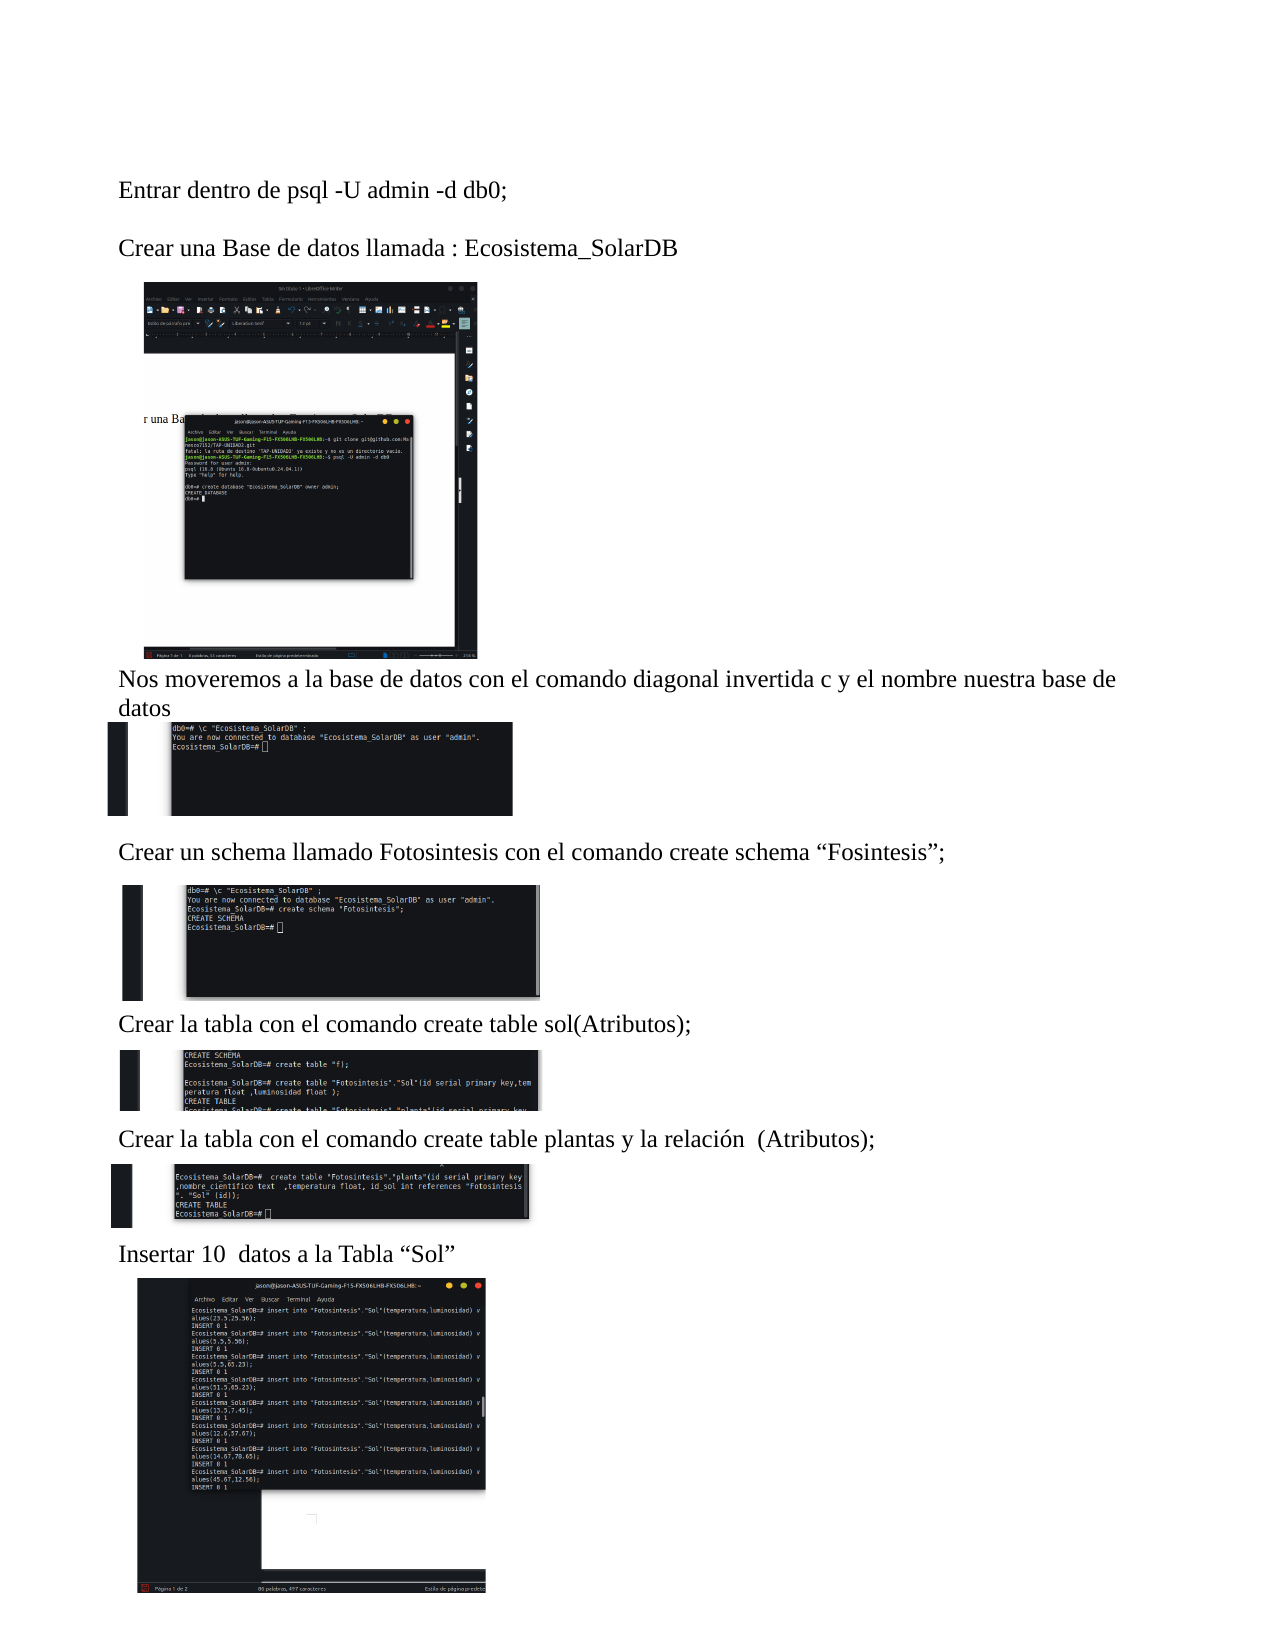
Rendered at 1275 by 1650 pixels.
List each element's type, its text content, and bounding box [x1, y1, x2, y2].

text Crear la tabla con el comando create table plantas y la relación (Atributos); [118, 1124, 1157, 1153]
text Crear un schema llamado Fotosintesis con el comando create schema “Fosintesis”; [118, 837, 1157, 866]
text Crear la tabla con el comando create table sol(Atributos); [118, 1009, 1157, 1038]
text Crear una Base de datos llamada : Ecosistema_SolarDB [118, 233, 1157, 262]
text Insertar 10 datos a la Tabla “Sol” [118, 1239, 1157, 1268]
text Nos moveremos a la base de datos con el comando diagonal invertida c y el nombre nuestra base de datos [118, 664, 1157, 722]
text Entrar dentro de psql -U admin -d db0; [118, 176, 1157, 204]
